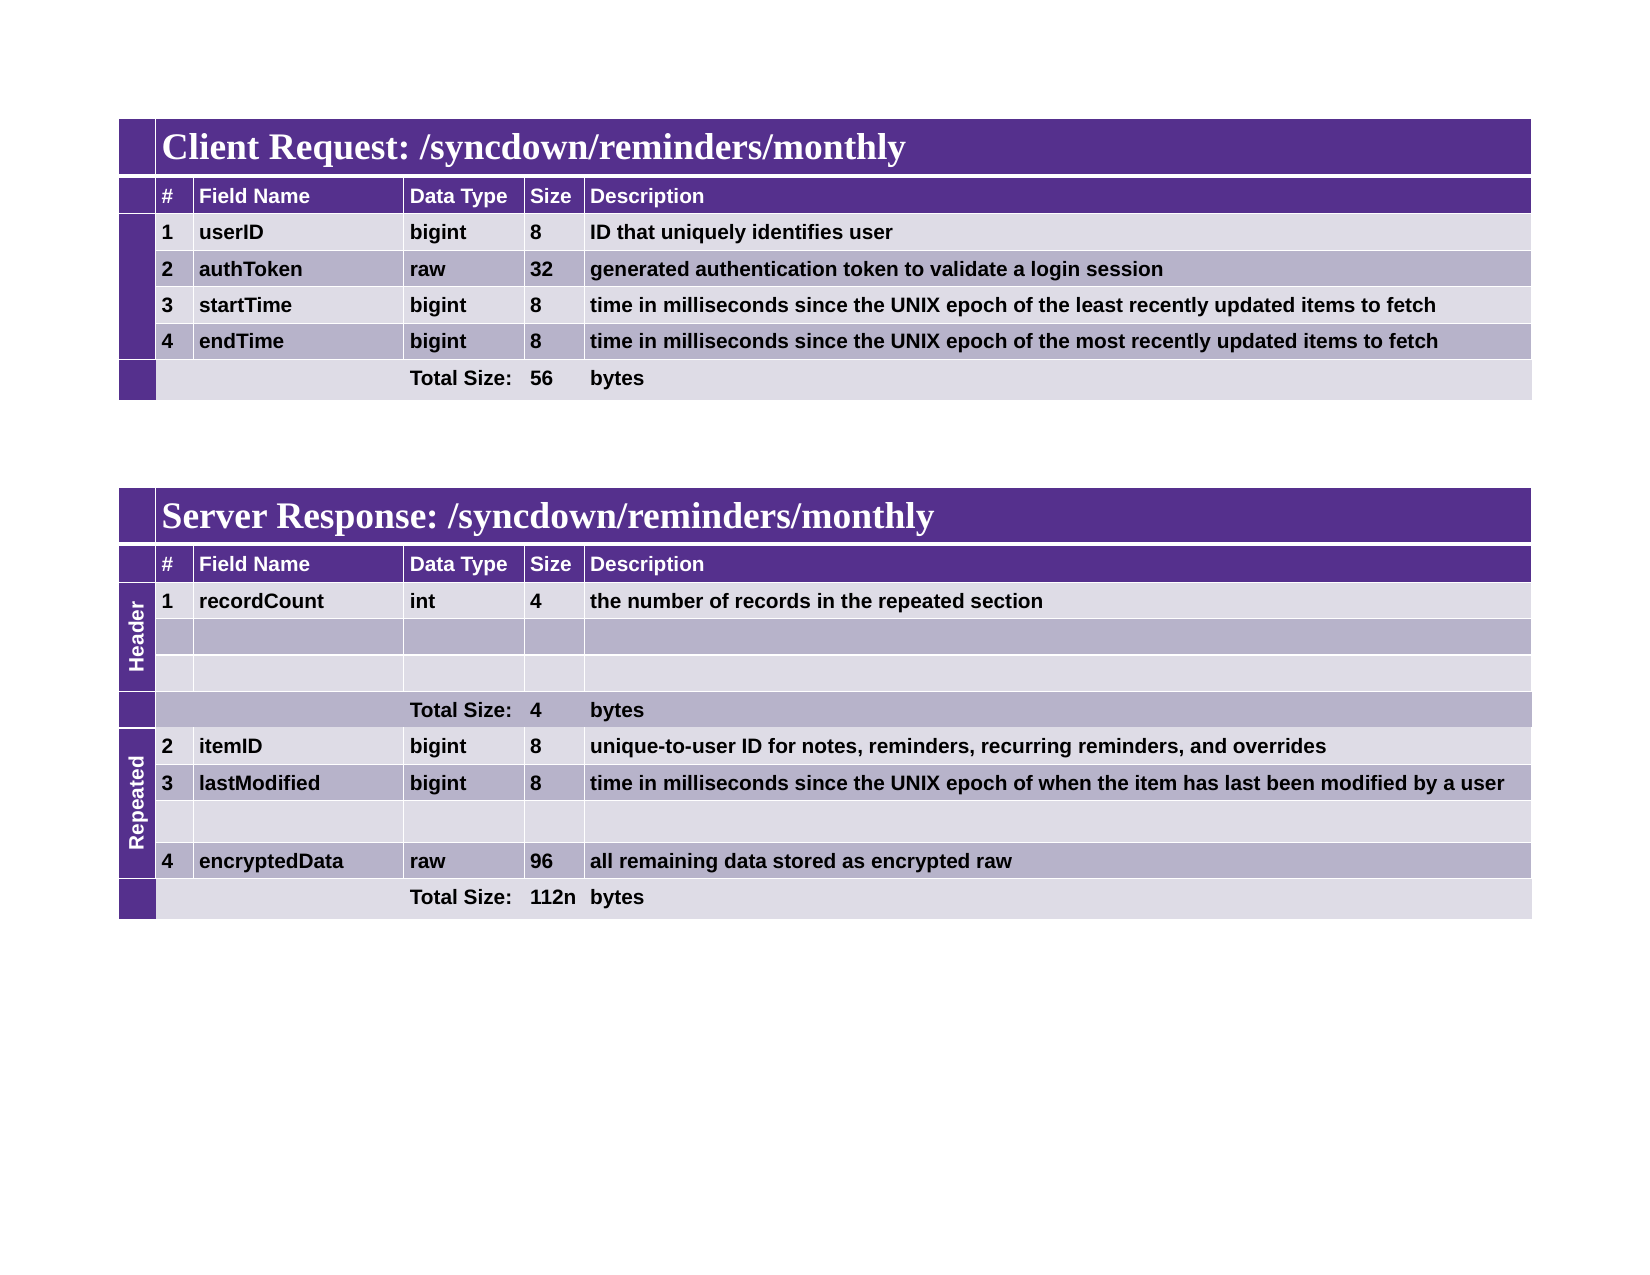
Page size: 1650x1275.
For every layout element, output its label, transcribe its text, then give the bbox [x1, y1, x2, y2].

table_cell 2 [156, 251, 193, 286]
table_cell time in milliseconds since the UNIX epoch of when the item has last been modified by a user [585, 765, 1531, 800]
table_cell [156, 879, 404, 919]
table_cell [119, 214, 155, 359]
table_header [119, 488, 155, 542]
table_cell time in milliseconds since the UNIX epoch of the most recently updated items to fetch [585, 324, 1531, 359]
table_cell [119, 360, 156, 400]
table_cell endTime [194, 324, 403, 359]
table_cell [193, 692, 404, 727]
table_cell [404, 619, 524, 654]
table_cell 112n [524, 879, 584, 919]
table_cell [119, 178, 155, 213]
table_cell authToken [194, 251, 403, 286]
table_cell generated authentication token to validate a login session [585, 251, 1531, 286]
table_cell 96 [525, 843, 584, 878]
table_cell 2 [156, 727, 193, 764]
table_cell 1 [156, 214, 193, 250]
table_cell 8 [525, 287, 584, 323]
table_cell raw [404, 843, 524, 878]
table_cell bigint [404, 287, 524, 323]
table_cell 3 [156, 765, 193, 800]
table_cell [404, 656, 524, 691]
table_cell Description [585, 546, 1531, 582]
table_cell userID [194, 214, 403, 250]
table_cell [525, 656, 584, 691]
table_cell bigint [404, 214, 524, 250]
table_cell 4 [156, 324, 193, 359]
table_cell 56 [524, 360, 584, 400]
table_cell [119, 879, 156, 919]
table_cell int [404, 583, 524, 618]
table_cell all remaining data stored as encrypted raw [585, 843, 1531, 878]
table_cell Header [119, 583, 155, 691]
table_cell Data Type [404, 178, 524, 213]
table_cell [525, 801, 584, 842]
table_cell bytes [584, 360, 1532, 400]
table_cell [156, 619, 193, 654]
table_cell [525, 619, 584, 654]
table_cell 8 [525, 727, 584, 764]
table_cell [194, 619, 403, 654]
table_cell ID that uniquely identifies user [585, 214, 1531, 250]
table_header [119, 119, 155, 174]
table_cell Field Name [194, 546, 403, 582]
table_cell recordCount [194, 583, 403, 618]
table_cell 4 [525, 583, 584, 618]
table_cell bytes [584, 879, 1532, 919]
table_cell 3 [156, 287, 193, 323]
table_cell 8 [525, 324, 584, 359]
table_cell bigint [404, 765, 524, 800]
table_cell lastModified [194, 765, 403, 800]
table_cell [404, 801, 524, 842]
table_cell 8 [525, 765, 584, 800]
table_cell [156, 692, 193, 727]
table_header Client Request: /syncdown/reminders/monthly [156, 119, 1531, 174]
table_cell 4 [156, 843, 193, 878]
table_cell 1 [156, 583, 193, 618]
table_cell Size [525, 178, 584, 213]
table_cell [585, 656, 1531, 691]
table_cell [585, 801, 1531, 842]
table_cell the number of records in the repeated section [585, 583, 1531, 618]
table_cell bigint [404, 727, 524, 764]
table_cell [119, 692, 155, 727]
table_cell [194, 656, 403, 691]
table_cell startTime [194, 287, 403, 323]
table_cell raw [404, 251, 524, 286]
table_cell Repeated [119, 729, 155, 878]
table_cell 4 [524, 692, 584, 727]
table_cell unique-to-user ID for notes, reminders, recurring reminders, and overrides [585, 727, 1531, 764]
table_cell Data Type [404, 546, 524, 582]
table_cell itemID [194, 727, 403, 764]
table_cell [156, 656, 193, 691]
table_cell 32 [525, 251, 584, 286]
table_header Server Response: /syncdown/reminders/monthly [156, 488, 1531, 542]
table_cell # [156, 178, 193, 213]
table_cell Total Size: [404, 879, 524, 919]
table_cell Total Size: [404, 360, 524, 400]
table_cell Total Size: [404, 692, 524, 727]
table_cell Field Name [194, 178, 403, 213]
table_cell # [156, 546, 193, 582]
table_cell [119, 546, 155, 582]
table_cell [585, 619, 1531, 654]
table_cell 8 [525, 214, 584, 250]
table_cell [156, 360, 404, 400]
table_cell Description [585, 178, 1531, 213]
table_cell [156, 801, 193, 842]
table_cell time in milliseconds since the UNIX epoch of the least recently updated items to fetch [585, 287, 1531, 323]
table_cell Size [525, 546, 584, 582]
table_cell bigint [404, 324, 524, 359]
table_cell [194, 801, 403, 842]
table_cell bytes [584, 692, 1532, 727]
table_cell encryptedData [194, 843, 403, 878]
